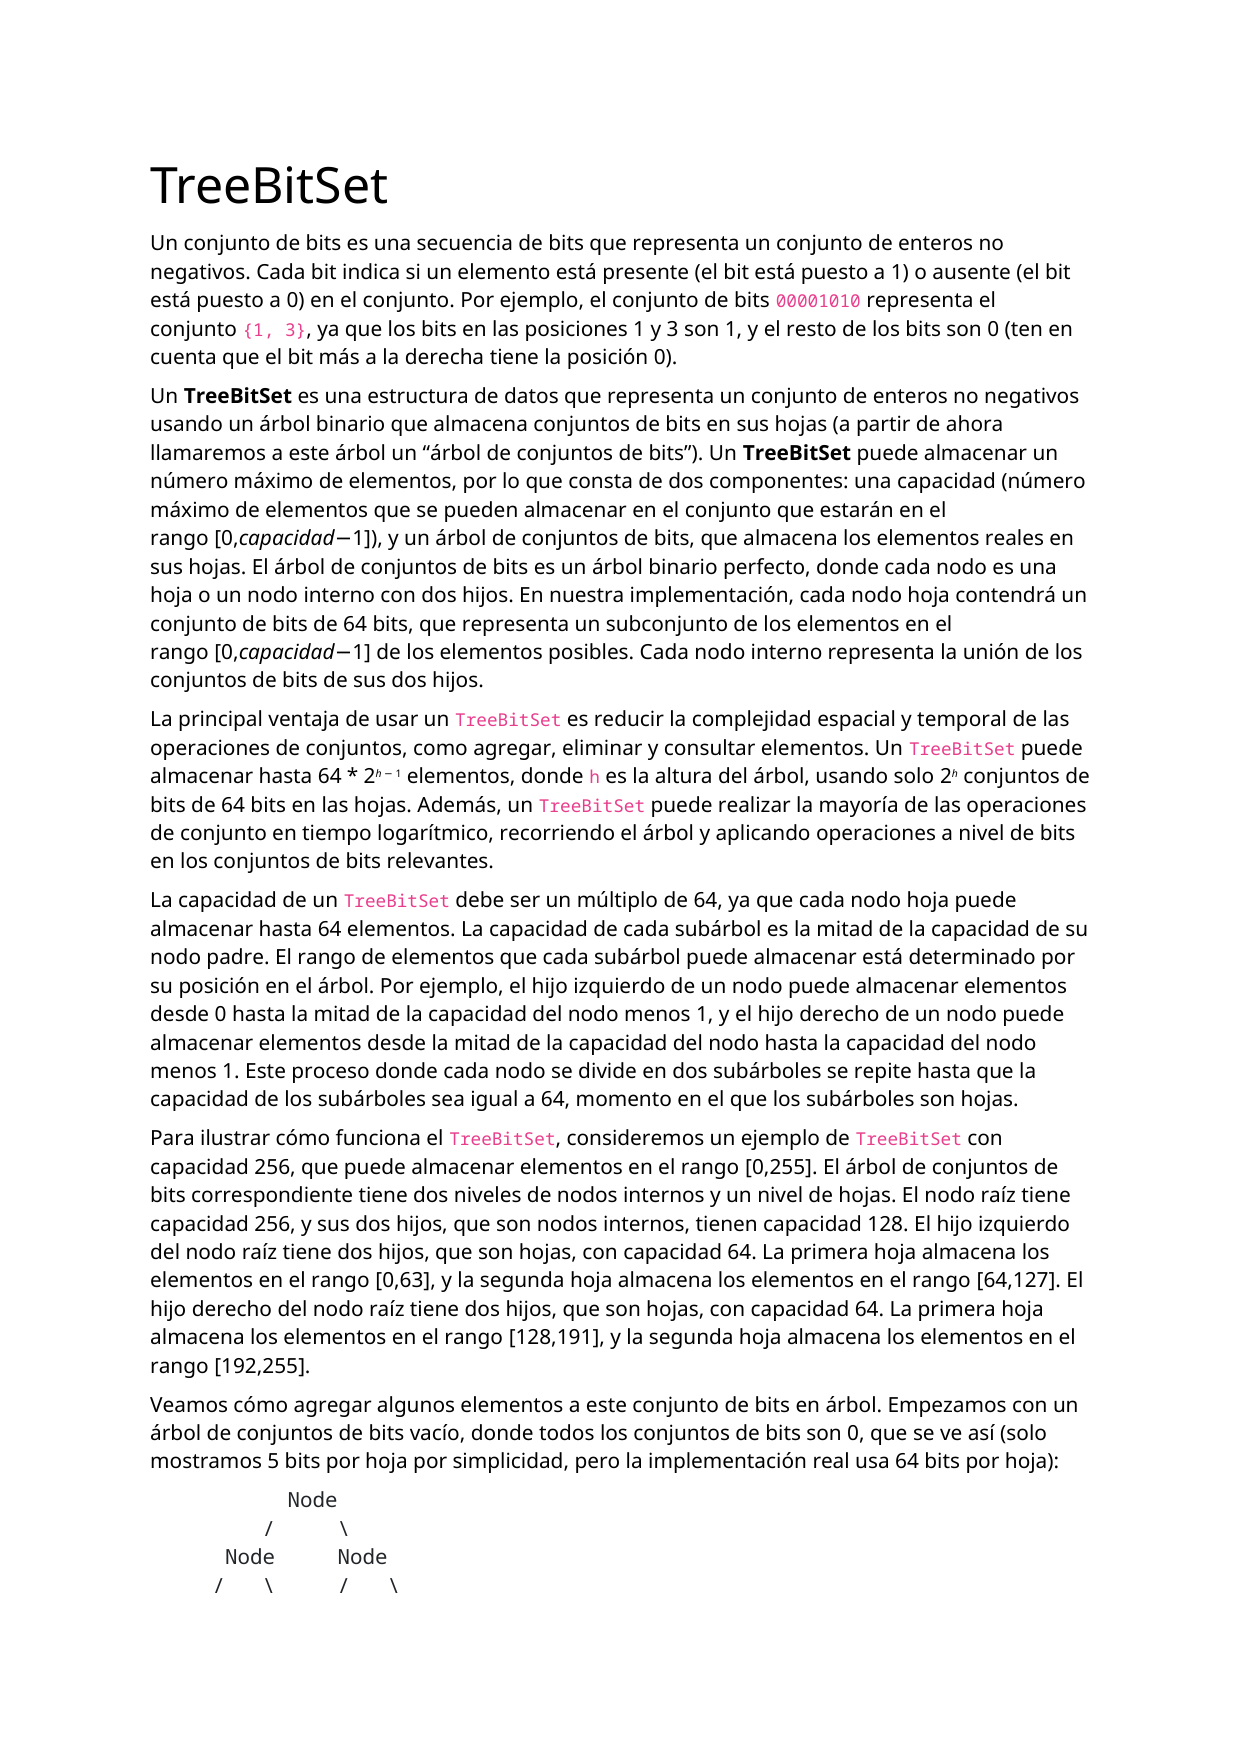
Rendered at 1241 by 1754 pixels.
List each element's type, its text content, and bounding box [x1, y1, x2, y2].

text Node [150, 1485, 1090, 1514]
text / \ [150, 1514, 1090, 1542]
text Un TreeBitSet es una estructura de datos que representa un conjunto de enteros no negativos usando un árbol binario que almacena conjuntos de bits en sus hojas (a partir de ahora llamaremos a este árbol un “árbol de conjuntos de bits”). Un TreeBitSet puede almacenar un número máximo de elementos, por lo que consta de dos componentes: una capacidad (número máximo de elementos que se pueden almacenar en el conjunto que estarán en el rango [0,capacidad−1]), y un árbol de conjuntos de bits, que almacena los elementos reales en sus hojas. El árbol de conjuntos de bits es un árbol binario perfecto, donde cada nodo es una hoja o un nodo interno con dos hijos. En nuestra implementación, cada nodo hoja contendrá un conjunto de bits de 64 bits, que representa un subconjunto de los elementos en el rango [0,capacidad−1] de los elementos posibles. Cada nodo interno representa la unión de los conjuntos de bits de sus dos hijos. [150, 381, 1090, 694]
text La principal ventaja de usar un TreeBitSet es reducir la complejidad espacial y temporal de las operaciones de conjuntos, como agregar, eliminar y consultar elementos. Un TreeBitSet puede almacenar hasta 64 * 2h − 1 elementos, donde h es la altura del árbol, usando solo 2h conjuntos de bits de 64 bits en las hojas. Además, un TreeBitSet puede realizar la mayoría de las operaciones de conjunto en tiempo logarítmico, recorriendo el árbol y aplicando operaciones a nivel de bits en los conjuntos de bits relevantes. [150, 704, 1090, 875]
text Node Node [150, 1542, 1090, 1571]
text Para ilustrar cómo funciona el TreeBitSet, consideremos un ejemplo de TreeBitSet con capacidad 256, que puede almacenar elementos en el rango [0,255]. El árbol de conjuntos de bits correspondiente tiene dos niveles de nodos internos y un nivel de hojas. El nodo raíz tiene capacidad 256, y sus dos hijos, que son nodos internos, tienen capacidad 128. El hijo izquierdo del nodo raíz tiene dos hijos, que son hojas, con capacidad 64. La primera hoja almacena los elementos en el rango [0,63], y la segunda hoja almacena los elementos en el rango [64,127]. El hijo derecho del nodo raíz tiene dos hijos, que son hojas, con capacidad 64. La primera hoja almacena los elementos en el rango [128,191], y la segunda hoja almacena los elementos en el rango [192,255]. [150, 1123, 1090, 1379]
text La capacidad de un TreeBitSet debe ser un múltiplo de 64, ya que cada nodo hoja puede almacenar hasta 64 elementos. La capacidad de cada subárbol es la mitad de la capacidad de su nodo padre. El rango de elementos que cada subárbol puede almacenar está determinado por su posición en el árbol. Por ejemplo, el hijo izquierdo de un nodo puede almacenar elementos desde 0 hasta la mitad de la capacidad del nodo menos 1, y el hijo derecho de un nodo puede almacenar elementos desde la mitad de la capacidad del nodo hasta la capacidad del nodo menos 1. Este proceso donde cada nodo se divide en dos subárboles se repite hasta que la capacidad de los subárboles sea igual a 64, momento en el que los subárboles son hojas. [150, 885, 1090, 1113]
text Veamos cómo agregar algunos elementos a este conjunto de bits en árbol. Empezamos con un árbol de conjuntos de bits vacío, donde todos los conjuntos de bits son 0, que se ve así (solo mostramos 5 bits por hoja por simplicidad, pero la implementación real usa 64 bits por hoja): [150, 1390, 1090, 1475]
subtitle TreeBitSet [150, 150, 1090, 218]
text Un conjunto de bits es una secuencia de bits que representa un conjunto de enteros no negativos. Cada bit indica si un elemento está presente (el bit está puesto a 1) o ausente (el bit está puesto a 0) en el conjunto. Por ejemplo, el conjunto de bits 00001010 representa el conjunto {1, 3}, ya que los bits en las posiciones 1 y 3 son 1, y el resto de los bits son 0 (ten en cuenta que el bit más a la derecha tiene la posición 0). [150, 228, 1090, 371]
text / \ / \ [150, 1571, 1090, 1599]
